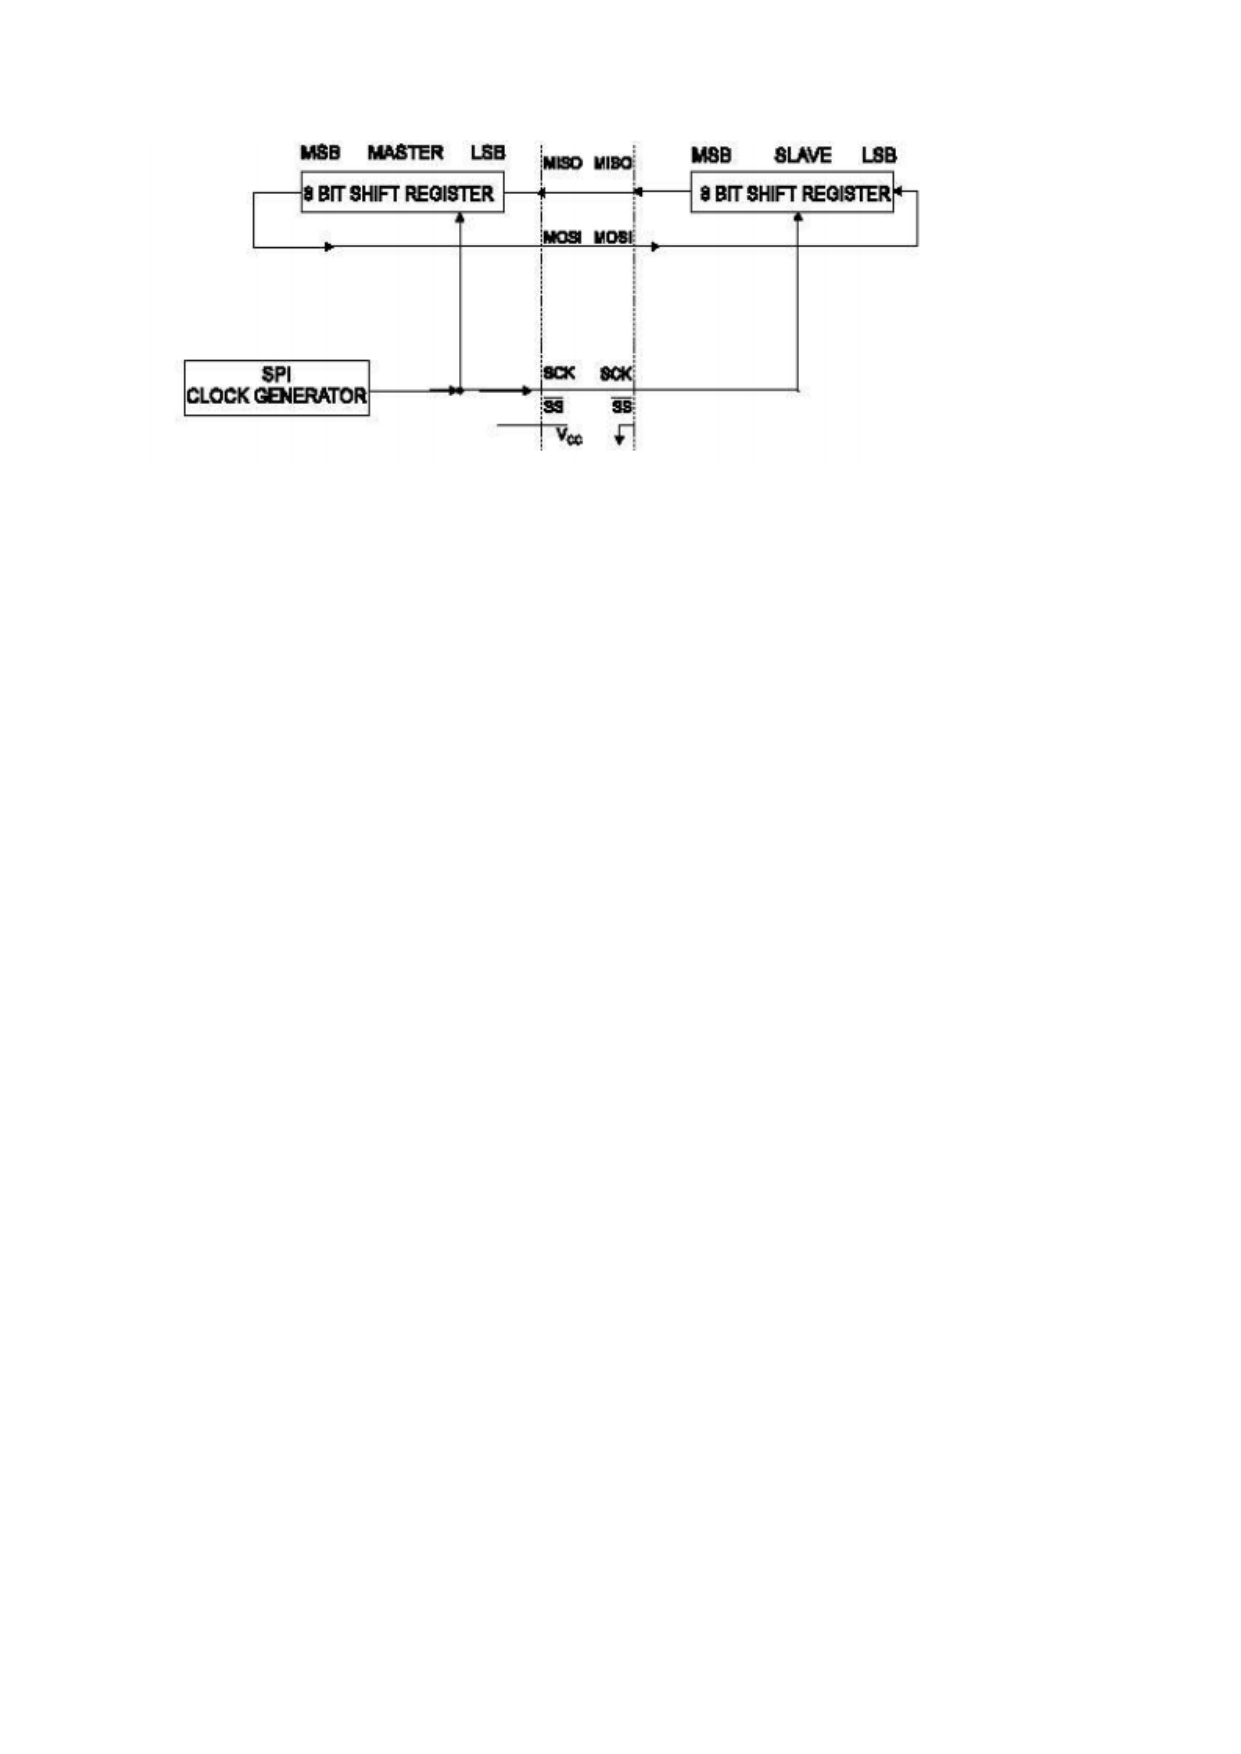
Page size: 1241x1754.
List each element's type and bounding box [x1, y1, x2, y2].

picture [81, 140, 1018, 465]
